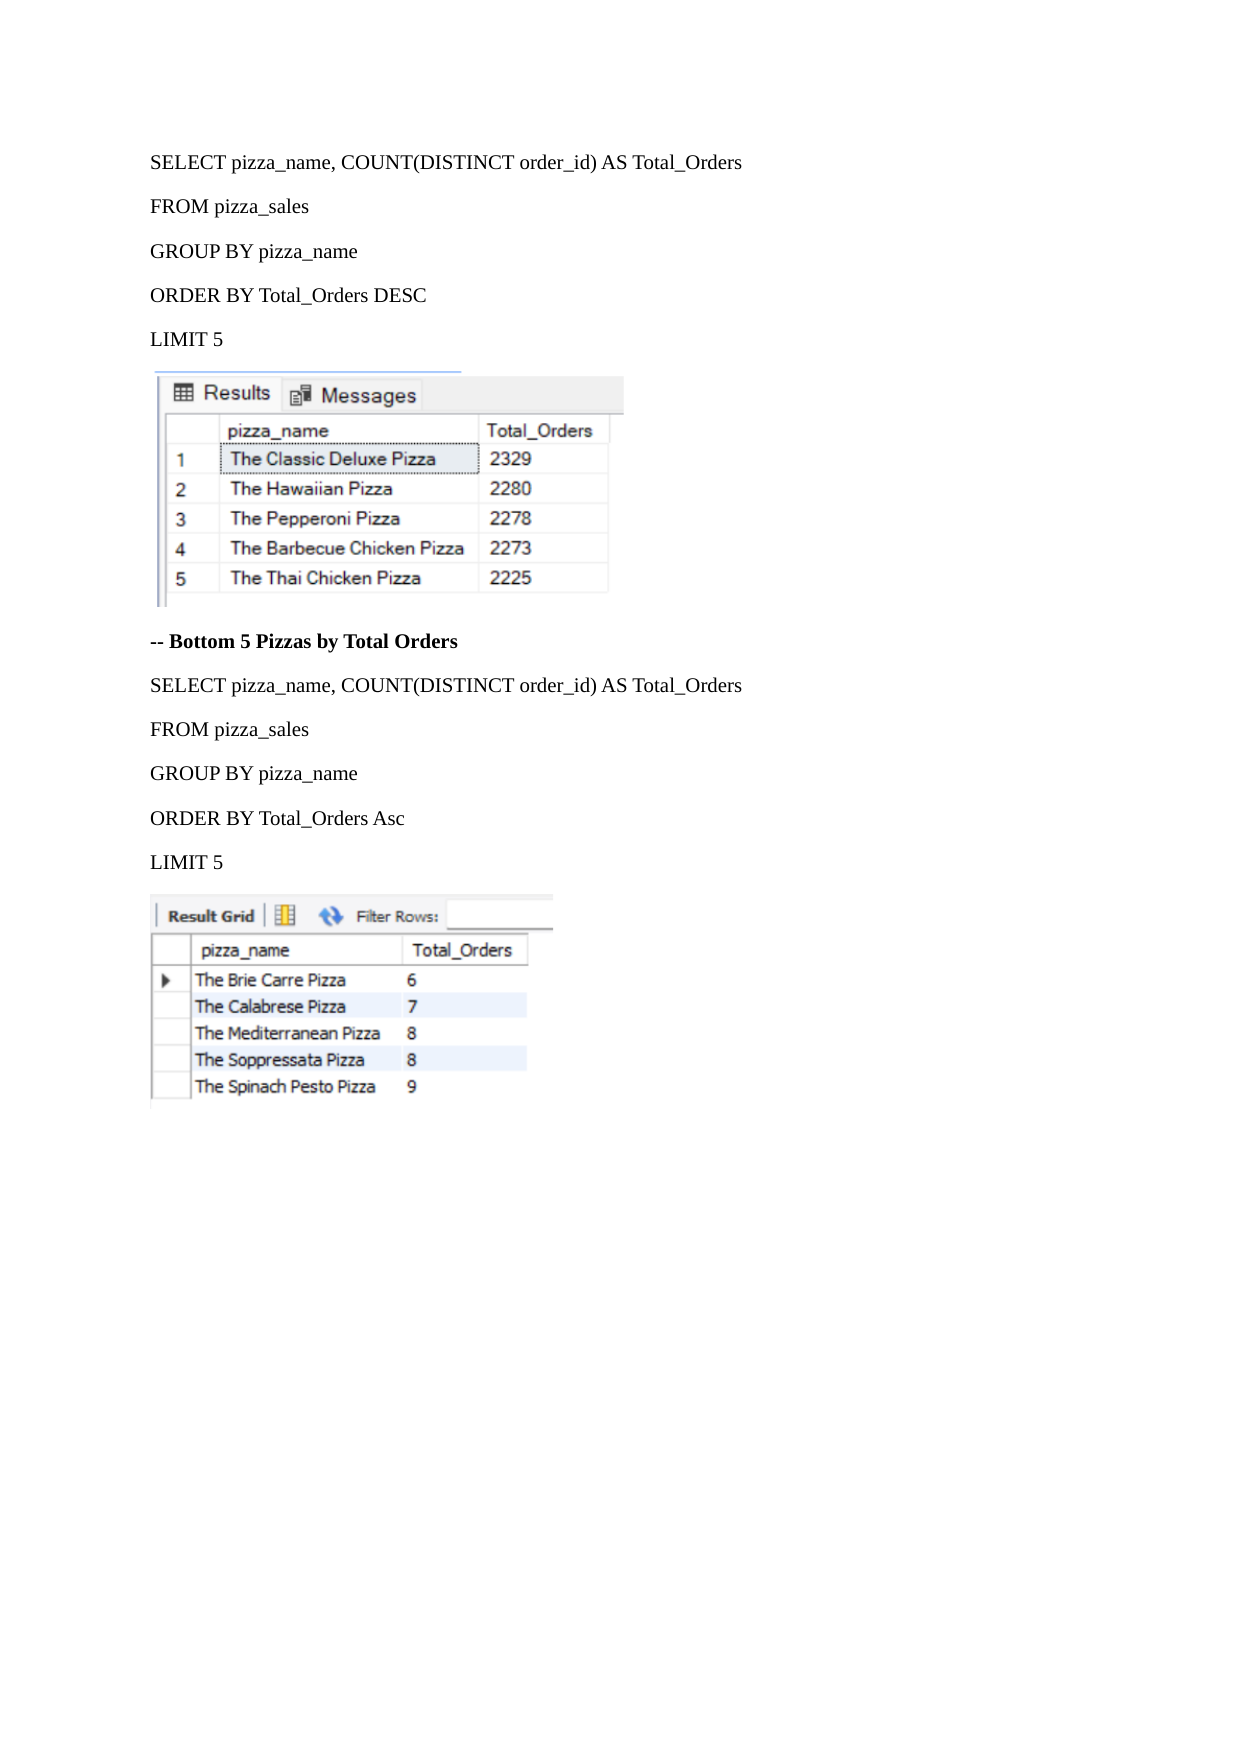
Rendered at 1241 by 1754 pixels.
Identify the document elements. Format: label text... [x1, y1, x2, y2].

text FROM pizza_sales [150, 194, 1090, 218]
text SELECT pizza_name, COUNT(DISTINCT order_id) AS Total_Orders [150, 673, 1090, 697]
text ORDER BY Total_Orders DESC [150, 283, 1090, 307]
text ORDER BY Total_Orders Asc [150, 806, 1090, 830]
text LIMIT 5 [150, 327, 1090, 351]
text FROM pizza_sales [150, 717, 1090, 741]
text -- Bottom 5 Pizzas by Total Orders [150, 628, 1090, 653]
text LIMIT 5 [150, 850, 1090, 874]
text GROUP BY pizza_name [150, 238, 1090, 263]
text GROUP BY pizza_name [150, 761, 1090, 785]
text SELECT pizza_name, COUNT(DISTINCT order_id) AS Total_Orders [150, 150, 1090, 174]
